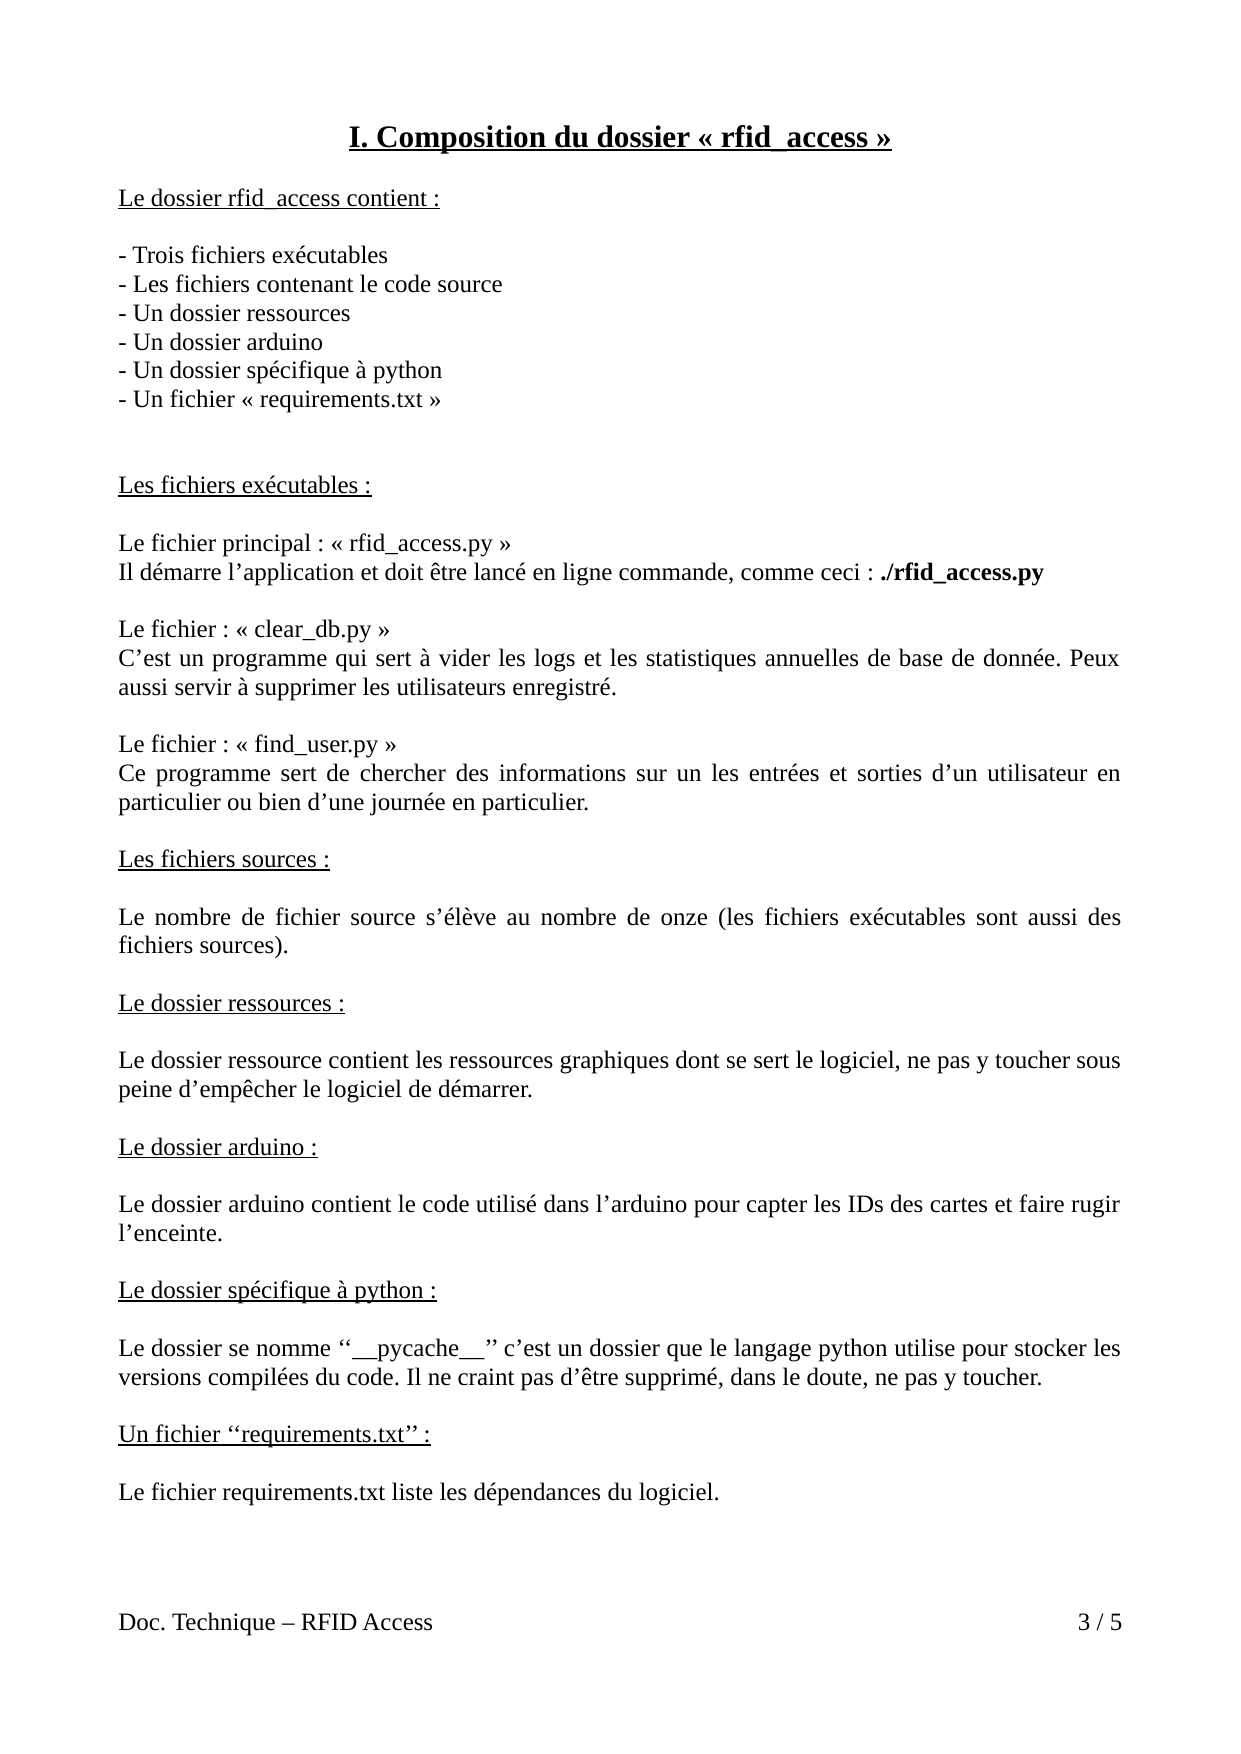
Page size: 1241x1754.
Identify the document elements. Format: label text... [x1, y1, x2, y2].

text Le fichier : « find_user.py » [118, 729, 1122, 758]
text Le dossier ressource contient les ressources graphiques dont se sert le logiciel, ne pas y toucher sous peine d’empêcher le logiciel de démarrer. [118, 1045, 1122, 1103]
text Le dossier se nomme ‘‘__pycache__’’ c’est un dossier que le langage python utilise pour stocker les versions compilées du code. Il ne craint pas d’être supprimé, dans le doute, ne pas y toucher. [118, 1333, 1122, 1390]
text Le fichier : « clear_db.py » [118, 614, 1122, 643]
text - Un fichier « requirements.txt » [118, 384, 1122, 413]
text Un fichier ‘‘requirements.txt’’ : [118, 1419, 1122, 1448]
text C’est un programme qui sert à vider les logs et les statistiques annuelles de base de donnée. Peux aussi servir à supprimer les utilisateurs enregistré. [118, 643, 1122, 700]
text - Un dossier ressources [118, 298, 1122, 327]
text Le dossier ressources : [118, 988, 1122, 1017]
text - Un dossier arduino [118, 327, 1122, 355]
text - Les fichiers contenant le code source [118, 269, 1122, 298]
text Ce programme sert de chercher des informations sur un les entrées et sorties d’un utilisateur en particulier ou bien d’une journée en particulier. [118, 758, 1122, 815]
text I. Composition du dossier « rfid_access » [118, 118, 1122, 154]
text Le dossier arduino contient le code utilisé dans l’arduino pour capter les IDs des cartes et faire rugir l’enceinte. [118, 1189, 1122, 1247]
text Il démarre l’application et doit être lancé en ligne commande, comme ceci : ./rfid_access.py [118, 557, 1122, 585]
text Le dossier rfid_access contient : [118, 183, 1122, 212]
text - Trois fichiers exécutables [118, 240, 1122, 269]
text Le fichier requirements.txt liste les dépendances du logiciel. [118, 1477, 1122, 1505]
text Le nombre de fichier source s’élève au nombre de onze (les fichiers exécutables sont aussi des fichiers sources). [118, 902, 1122, 959]
text Le fichier principal : « rfid_access.py » [118, 528, 1122, 557]
text Les fichiers sources : [118, 844, 1122, 873]
text Les fichiers exécutables : [118, 470, 1122, 499]
text - Un dossier spécifique à python [118, 355, 1122, 384]
text Le dossier spécifique à python : [118, 1275, 1122, 1304]
text Le dossier arduino : [118, 1132, 1122, 1160]
